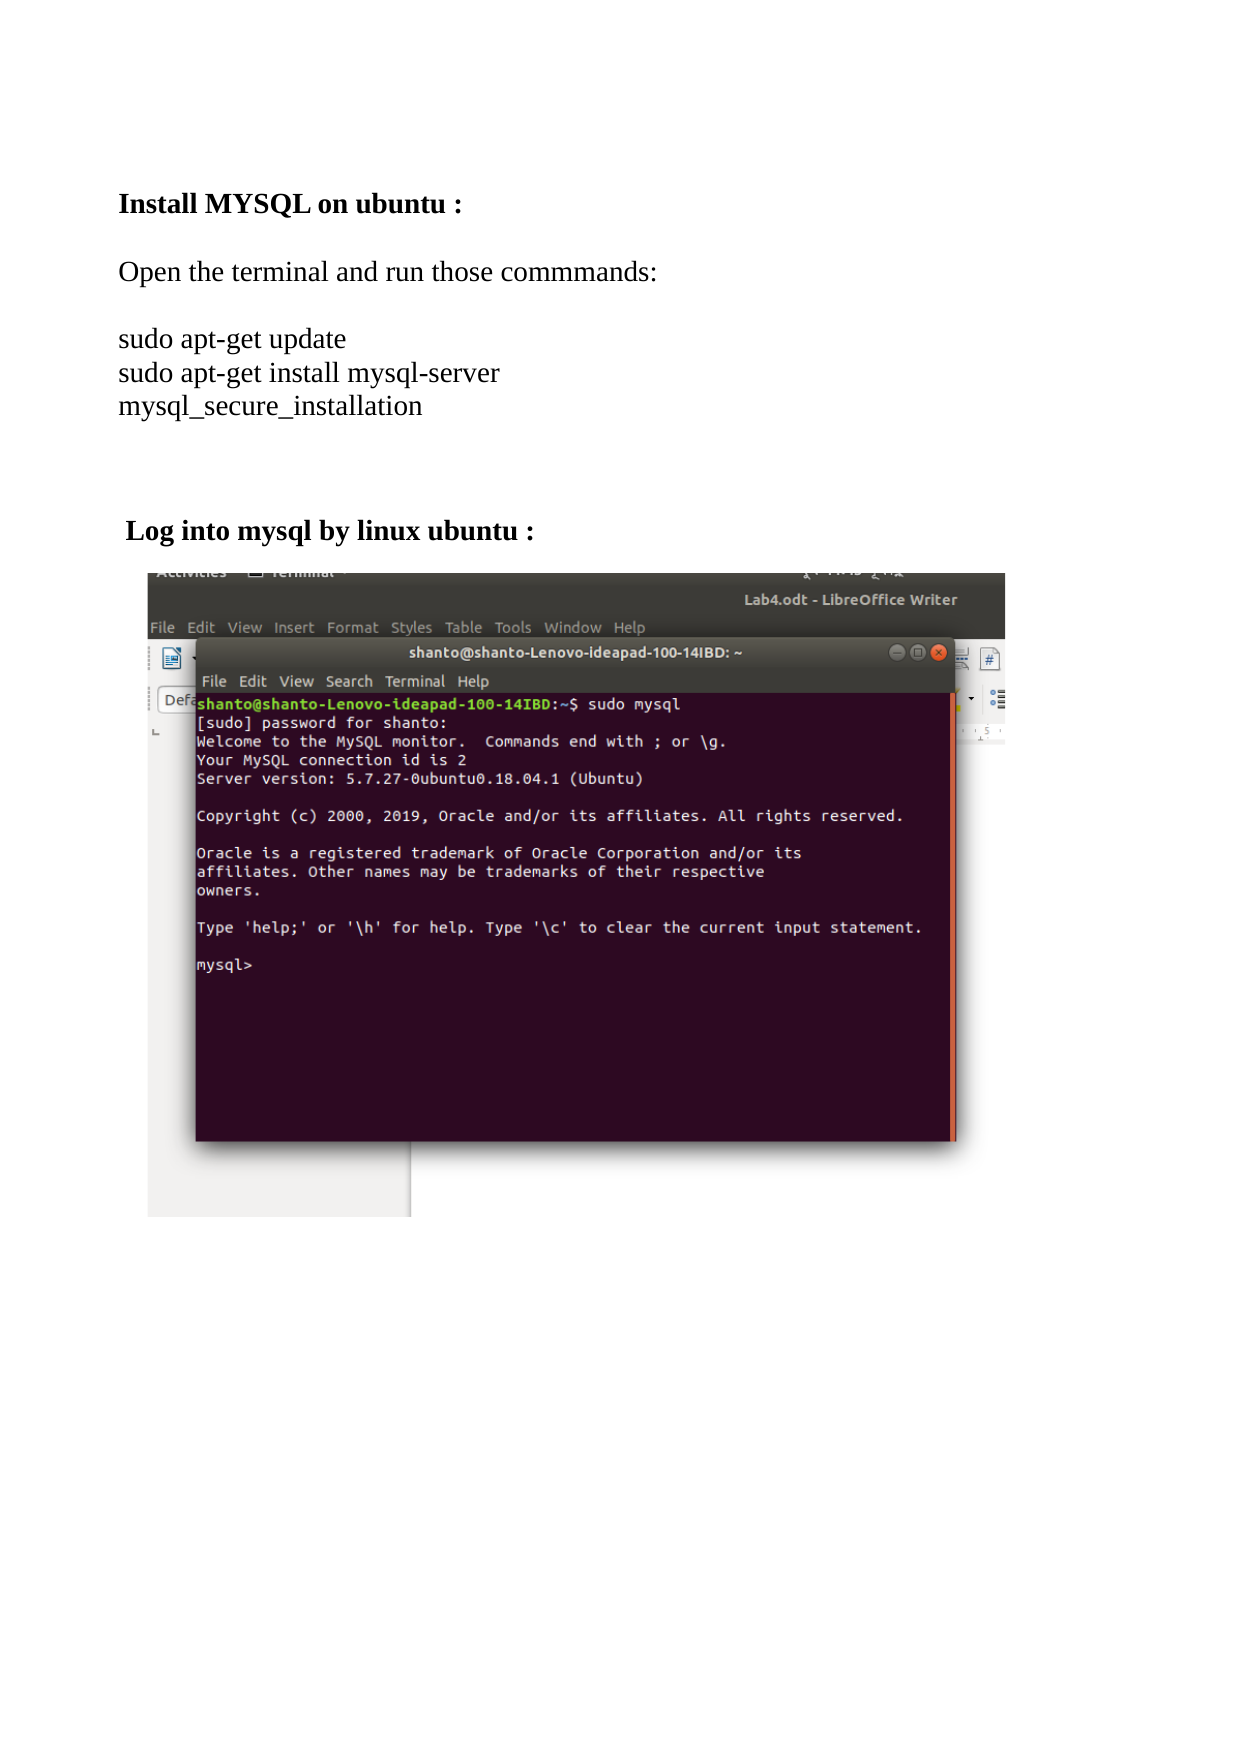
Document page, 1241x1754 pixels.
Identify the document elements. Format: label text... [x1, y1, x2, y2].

text sudo apt-get update [118, 321, 1122, 355]
text sudo apt-get install mysql-server [118, 355, 1122, 388]
text Install MYSQL on ubuntu : [118, 186, 1063, 220]
text mysql_secure_installation [118, 388, 1063, 422]
text Log into mysql by linux ubuntu : [118, 513, 1063, 547]
picture [147, 573, 1006, 1217]
text Open the terminal and run those commmands: [118, 254, 1122, 288]
